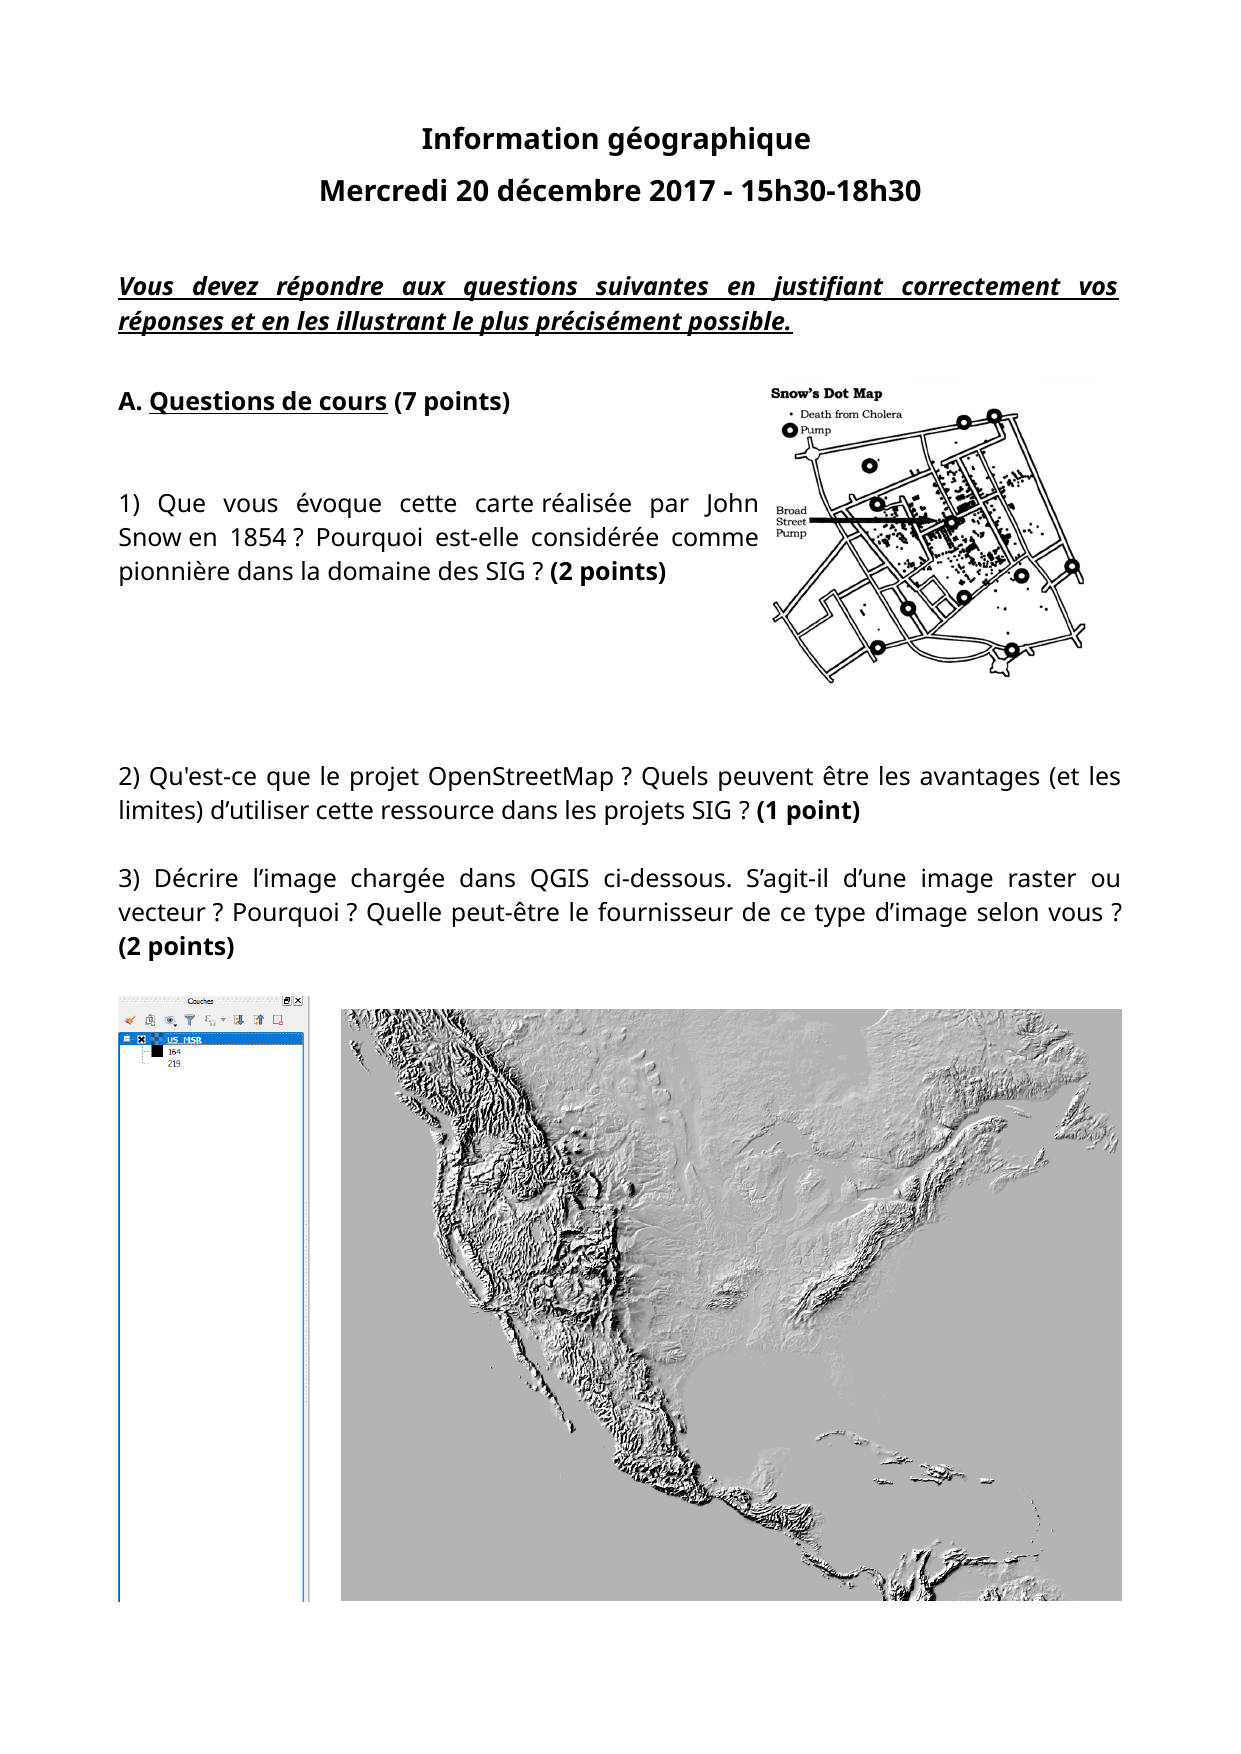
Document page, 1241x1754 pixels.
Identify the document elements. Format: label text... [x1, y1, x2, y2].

picture [759, 376, 1097, 697]
text Information géographique [118, 118, 1122, 158]
text [1097, 384, 1122, 418]
text 3) Décrire l’image chargée dans QGIS ci-dessous. S’agit-il d’une image raster ou vecteur ? Pourquoi ? Quelle peut-être le fournisseur de ce type d’image selon vous ? (2 points) [118, 861, 1122, 963]
text Mercredi 20 décembre 2017 - 15h30-18h30 [118, 170, 1122, 210]
text 1) Que vous évoque cette carte réalisée par John Snow en 1854 ? Pourquoi est-elle considérée comme pionnière dans la domaine des SIG ? (2 points) [118, 486, 759, 588]
text Vous devez répondre aux questions suivantes en justifiant correctement vos réponses et en les illustrant le plus précisément possible. [118, 269, 1122, 337]
picture [118, 996, 1123, 1602]
text 2) Qu'est-ce que le projet OpenStreetMap ? Quels peuvent être les avantages (et les limites) d’utiliser cette ressource dans les projets SIG ? (1 point) [118, 758, 1122, 827]
text A. Questions de cours (7 points) [118, 384, 759, 418]
